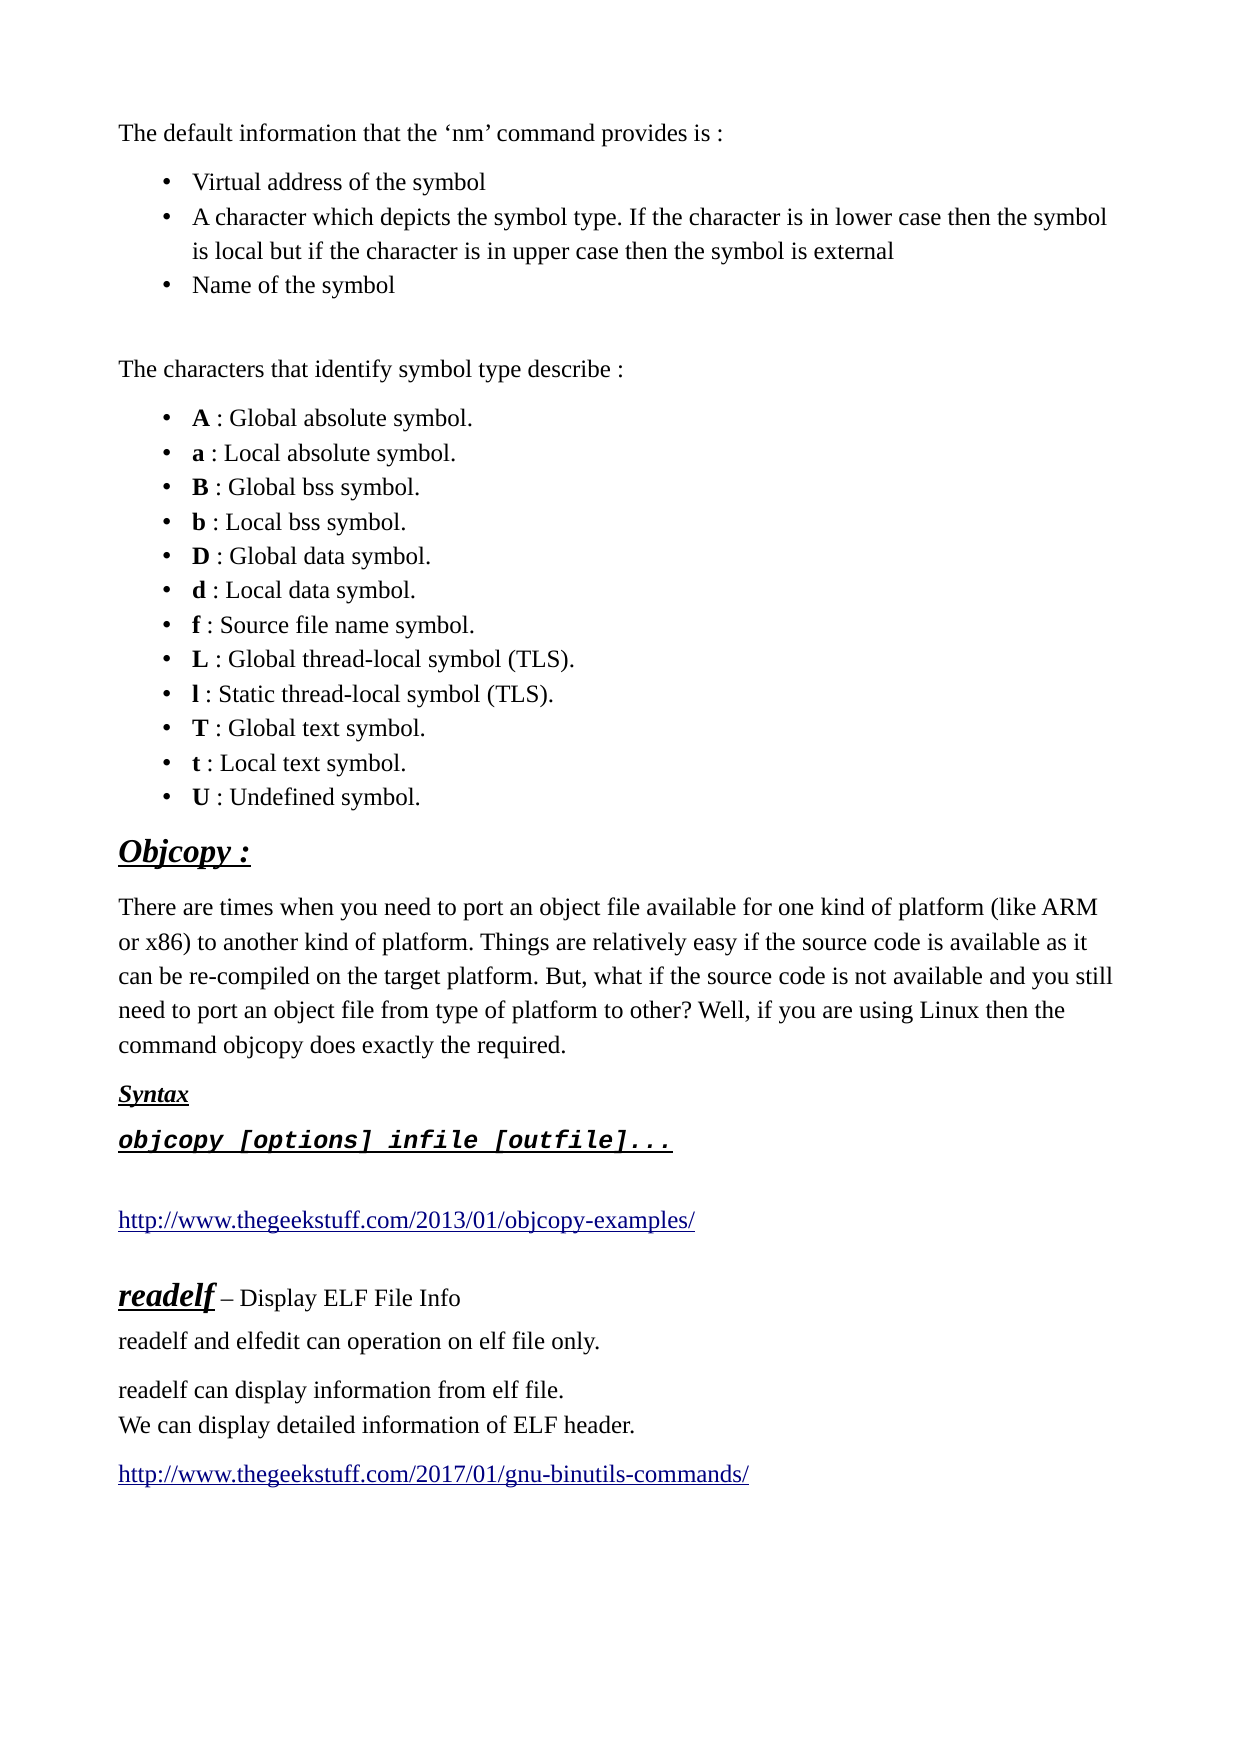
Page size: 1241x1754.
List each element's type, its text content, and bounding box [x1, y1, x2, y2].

list Virtual address of the symbol [162, 167, 1122, 196]
text readelf can display information from elf file. We can display detailed information of ELF header. [118, 1375, 1122, 1438]
list d : Local data symbol. [162, 576, 1122, 604]
text readelf and elfedit can operation on elf file only. [118, 1326, 1122, 1355]
list U : Undefined symbol. [162, 782, 1122, 811]
list T : Global text symbol. [162, 713, 1122, 742]
list L : Global thread-local symbol (TLS). [162, 644, 1122, 673]
list D : Global data symbol. [162, 541, 1122, 570]
text There are times when you need to port an object file available for one kind of platform (like ARM or x86) to another kind of platform. Things are relatively easy if the source code is available as it can be re-compiled on the target platform. But, what if the source code is not available and you still need to port an object file from type of platform to other? Well, if you are using Linux then the command objcopy does exactly the required. [118, 892, 1122, 1059]
list a : Local absolute symbol. [162, 438, 1122, 466]
subtitle readelf – Display ELF File Info [118, 1275, 1122, 1314]
list f : Source file name symbol. [162, 610, 1122, 639]
list B : Global bss symbol. [162, 472, 1122, 501]
list b : Local bss symbol. [162, 507, 1122, 535]
list t : Local text symbol. [162, 748, 1122, 777]
text The default information that the ‘nm’ command provides is : [118, 118, 1122, 147]
text objcopy [options] infile [outfile]... [118, 1128, 1122, 1156]
list A : Global absolute symbol. [162, 403, 1122, 432]
text The characters that identify symbol type describe : [118, 320, 1122, 383]
list A character which depicts the symbol type. If the character is in lower case then the symbol is local but if the character is in upper case then the symbol is external [162, 202, 1122, 265]
text Objcopy : [118, 832, 1122, 870]
text http://www.thegeekstuff.com/2013/01/objcopy-examples/ [118, 1206, 1122, 1234]
text Syntax [118, 1079, 1122, 1108]
list Name of the symbol [162, 271, 1122, 299]
list l : Static thread-local symbol (TLS). [162, 679, 1122, 708]
text http://www.thegeekstuff.com/2017/01/gnu-binutils-commands/ [118, 1459, 1122, 1488]
